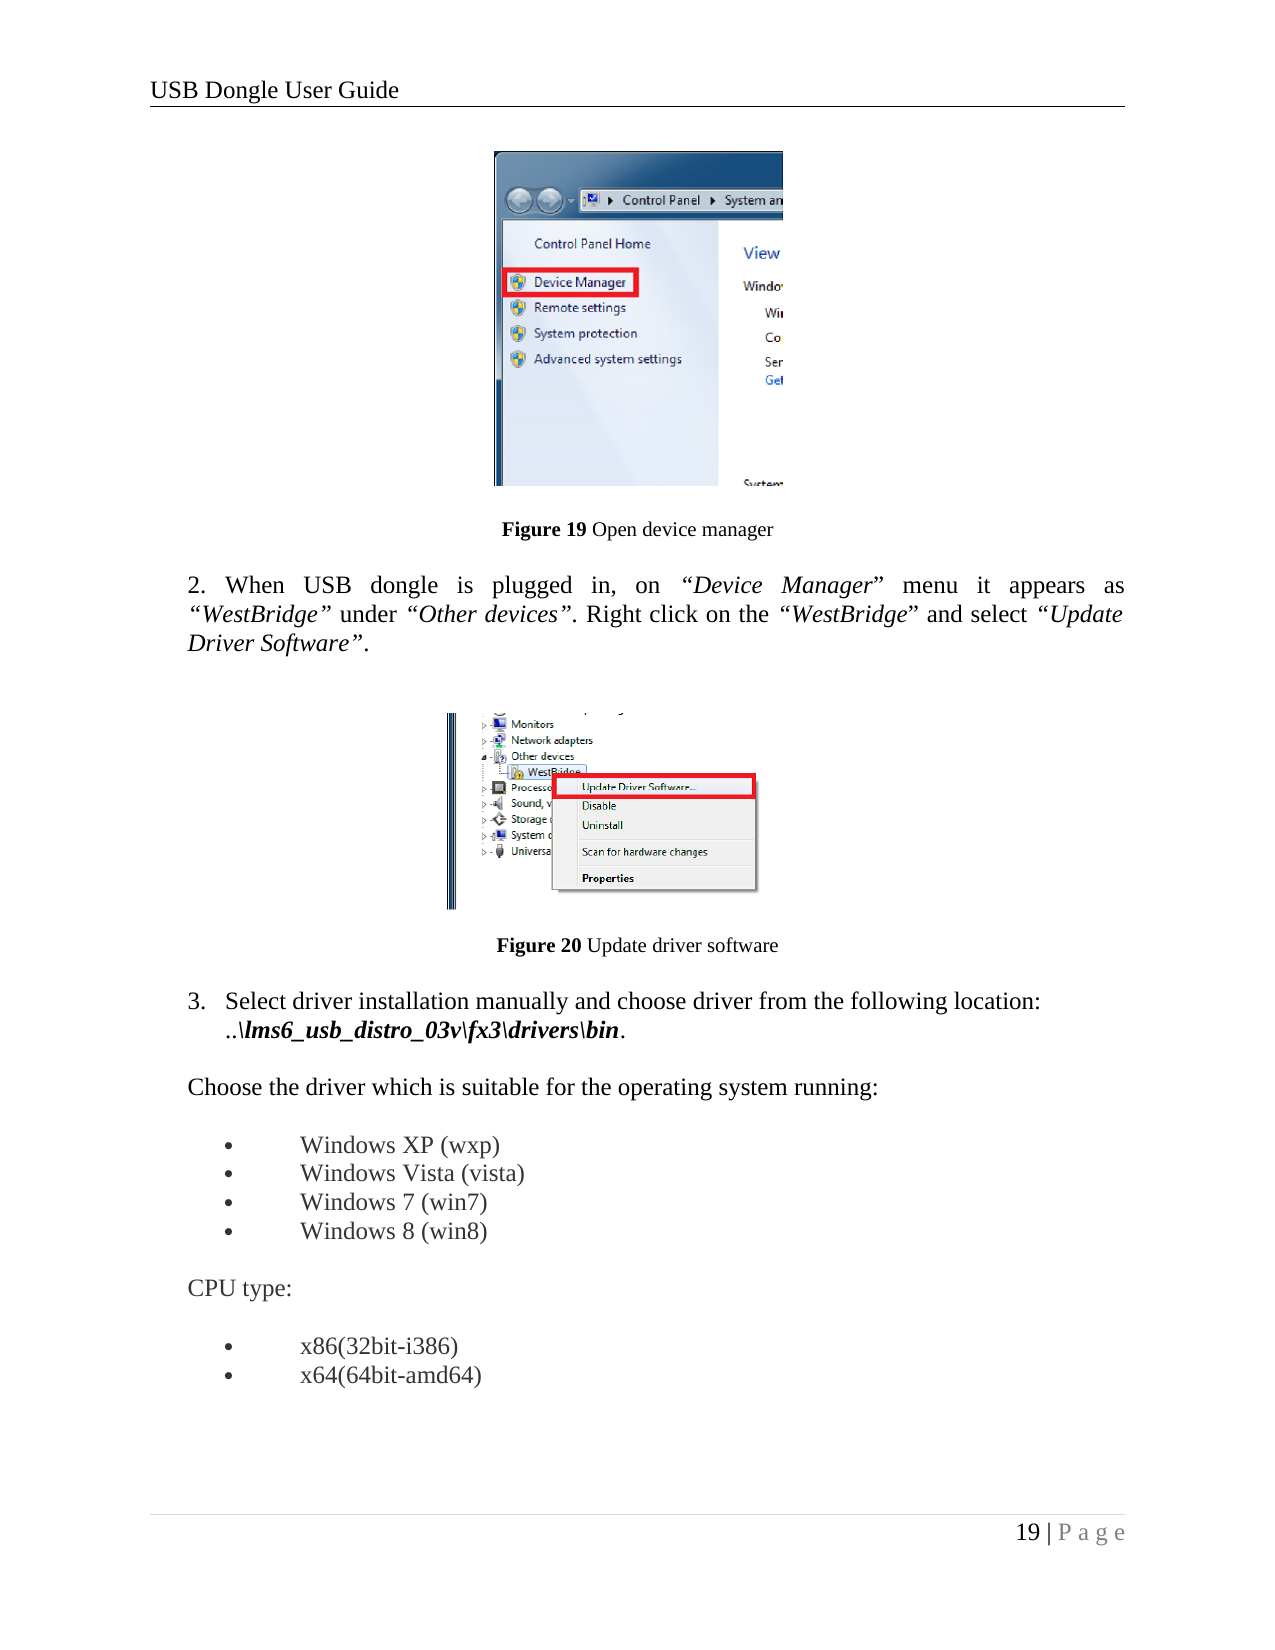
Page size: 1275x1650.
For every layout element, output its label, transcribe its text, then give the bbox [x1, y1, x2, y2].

list Select driver installation manually and choose driver from the following location: [187, 986, 1125, 1015]
list x86(32bit-i386) [197, 1331, 1125, 1360]
list Windows Vista (vista) [197, 1158, 1125, 1187]
list Windows 7 (win7) [197, 1187, 1125, 1216]
list Windows XP (wxp) [197, 1130, 1125, 1158]
text Choose the driver which is suitable for the operating system running: [150, 1072, 1125, 1101]
list When USB dongle is plugged in, on “Device Manager” menu it appears as “WestBridge” under “Other devices”. Right click on the “WestBridge” and select “Update Driver Software”. [187, 570, 1125, 656]
list x64(64bit-amd64) [197, 1360, 1125, 1388]
text ..\lms6_usb_distro_03v\fx3\drivers\bin. [225, 1015, 1125, 1043]
picture [491, 150, 784, 489]
list Windows 8 (win8) [197, 1216, 1125, 1245]
picture [445, 709, 830, 910]
text Figure 19 Open device manager [150, 517, 1125, 541]
text Figure 20 Update driver software [150, 933, 1125, 957]
text CPU type: [150, 1273, 1125, 1302]
